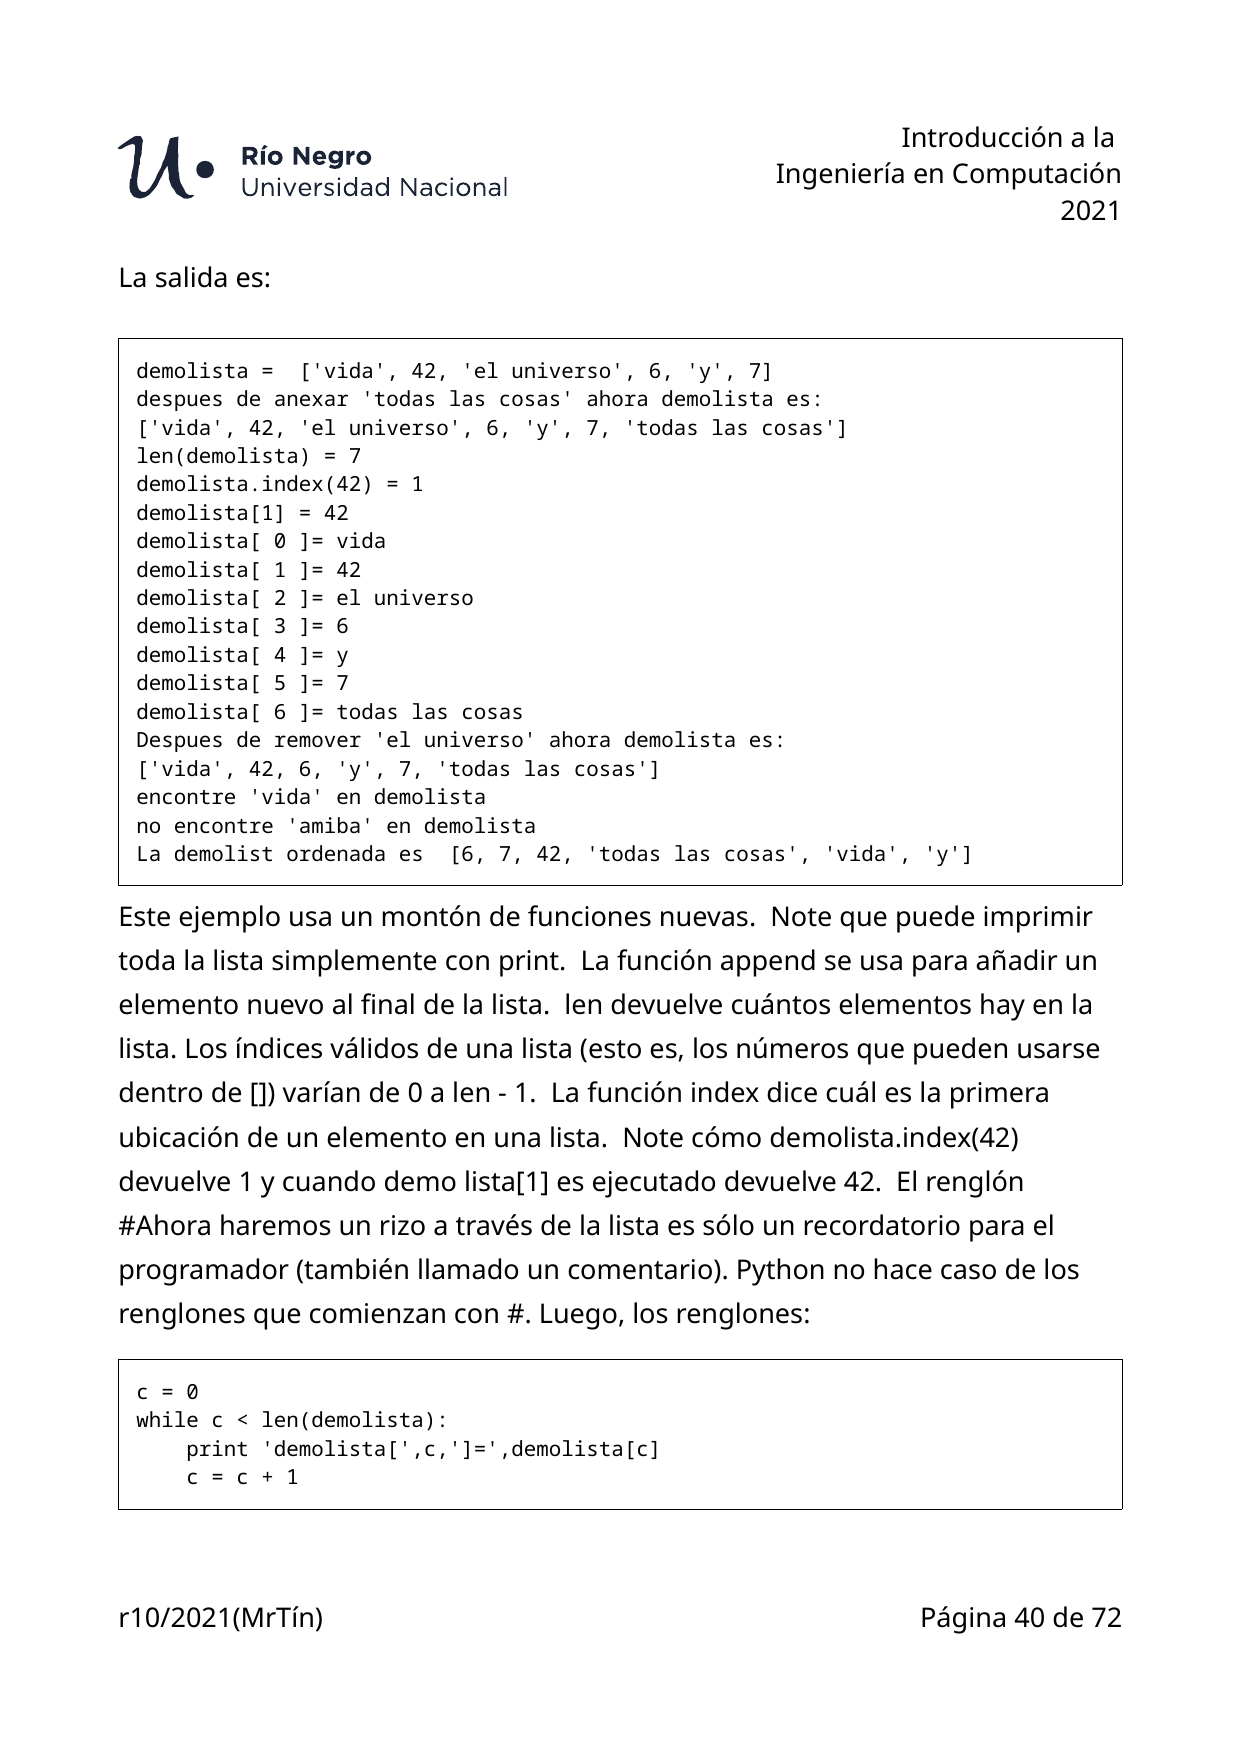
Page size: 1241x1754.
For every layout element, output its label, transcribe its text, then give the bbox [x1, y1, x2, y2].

text len(demolista) = 7 [119, 423, 1122, 452]
text demolista = ['vida', 42, 'el universo', 6, 'y', 7] [119, 339, 1122, 366]
text demolista[ 5 ]= 7 [119, 651, 1122, 679]
text demolista[ 4 ]= y [119, 622, 1122, 651]
text Despues de remover 'el universo' ahora demolista es: [119, 708, 1122, 736]
text despues de anexar 'todas las cosas' ahora demolista es: [119, 366, 1122, 395]
text demolista[1] = 42 [119, 480, 1122, 508]
text demolista[ 2 ]= el universo [119, 565, 1122, 594]
text ['vida', 42, 'el universo', 6, 'y', 7, 'todas las cosas'] [119, 395, 1122, 423]
text La demolist ordenada es [6, 7, 42, 'todas las cosas', 'vida', 'y'] [119, 821, 1122, 885]
text ['vida', 42, 6, 'y', 7, 'todas las cosas'] [119, 736, 1122, 764]
text Este ejemplo usa un montón de funciones nuevas. Note que puede imprimir toda la lista simplemente con print. La función append se usa para añadir un elemento nuevo al final de la lista. len devuelve cuántos elementos hay en la lista. Los índices válidos de una lista (esto es, los números que pueden usarse dentro de []) varían de 0 a len - 1. La función index dice cuál es la primera ubicación de un elemento en una lista. Note cómo demolista.index(42) devuelve 1 y cuando demo lista[1] es ejecutado devuelve 42. El renglón #Ahora haremos un rizo a través de la lista es sólo un recordatorio para el programador (también llamado un comentario). Python no hace caso de los renglones que comienzan con #. Luego, los renglones: [118, 897, 1122, 1332]
text demolista[ 1 ]= 42 [119, 537, 1122, 565]
text La salida es: [118, 258, 1122, 295]
text demolista[ 0 ]= vida [119, 508, 1122, 537]
text no encontre 'amiba' en demolista [119, 793, 1122, 821]
text demolista.index(42) = 1 [119, 452, 1122, 480]
text demolista[ 3 ]= 6 [119, 594, 1122, 622]
text c = c + 1 [119, 1445, 1122, 1509]
text demolista[ 6 ]= todas las cosas [119, 679, 1122, 708]
text print 'demolista[',c,']=',demolista[c] [119, 1416, 1122, 1445]
text encontre 'vida' en demolista [119, 764, 1122, 793]
text c = 0 [119, 1360, 1122, 1388]
text while c < len(demolista): [119, 1388, 1122, 1416]
